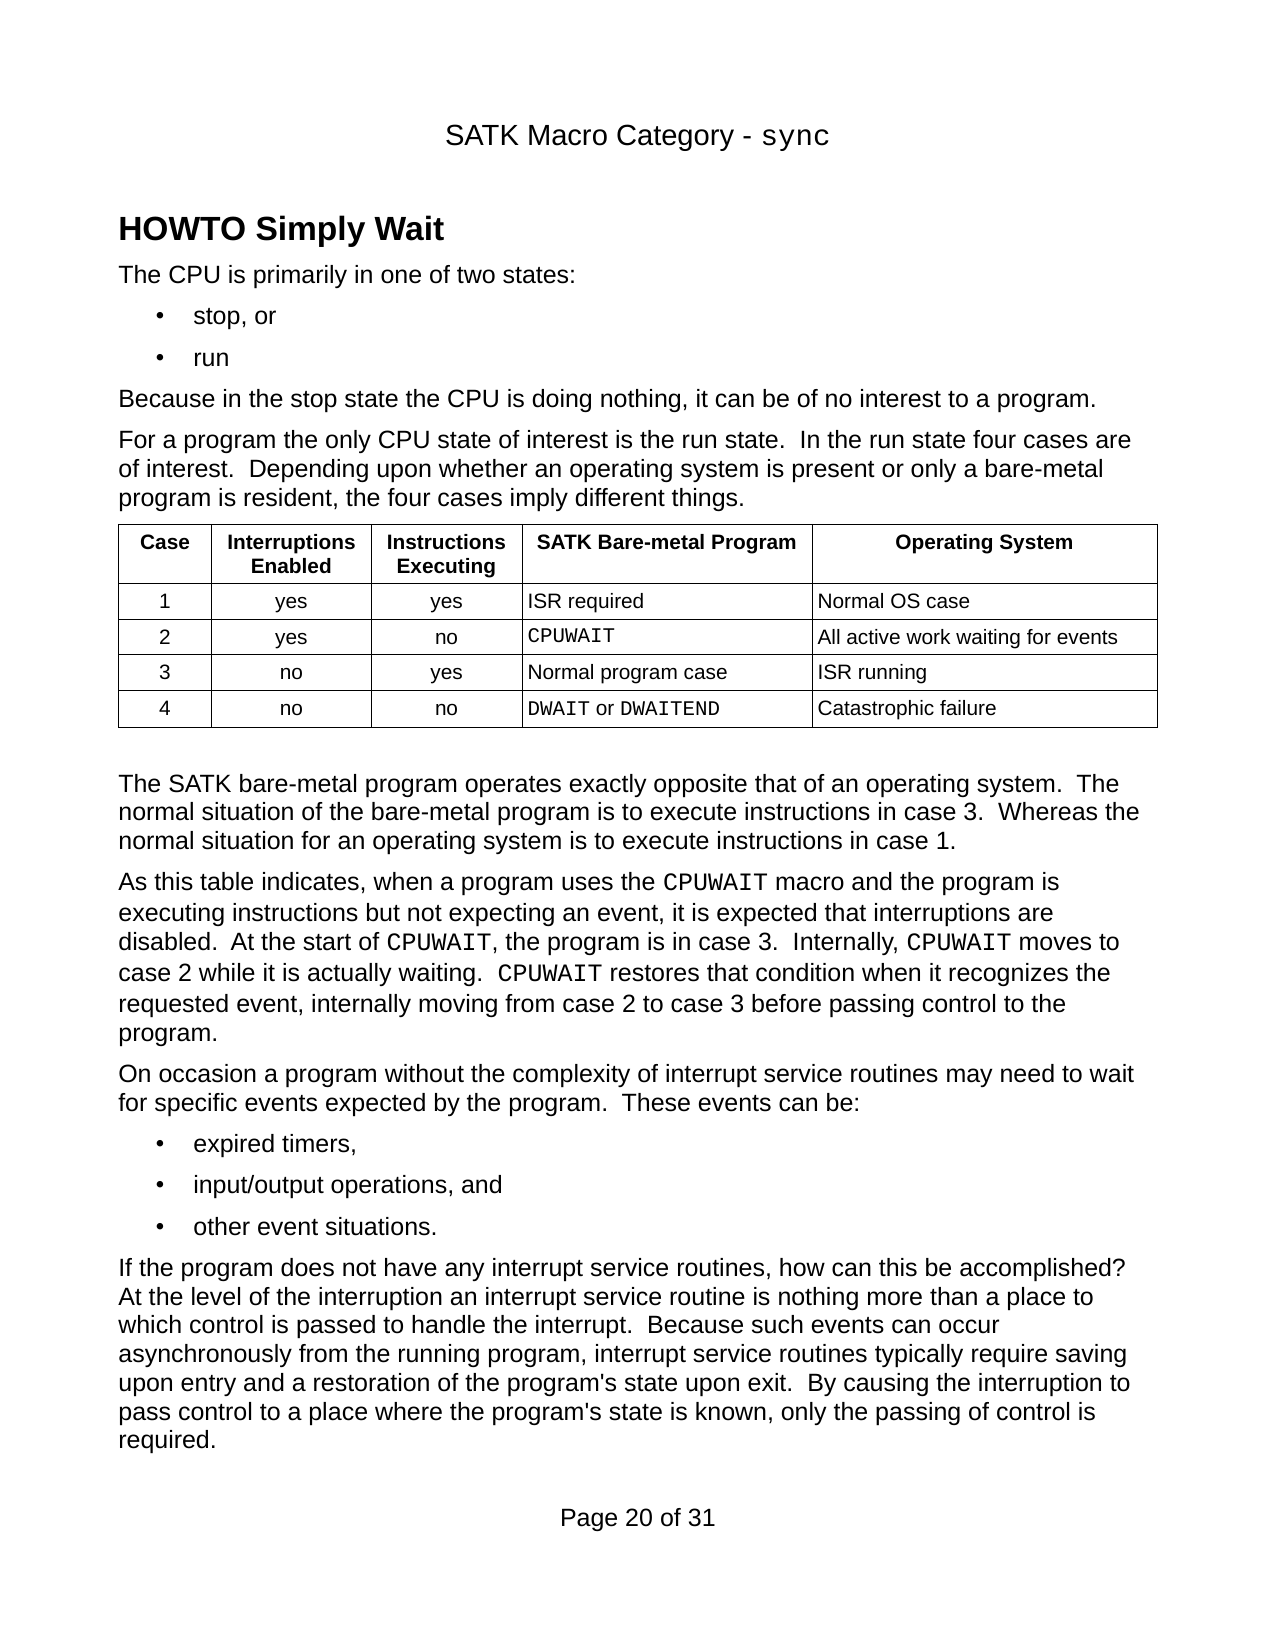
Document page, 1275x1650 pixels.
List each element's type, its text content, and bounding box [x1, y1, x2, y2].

table_header Interruptions Enabled [212, 525, 371, 583]
table_header Case [119, 525, 211, 583]
table_cell DWAIT or DWAITEND [523, 691, 812, 727]
list input/output operations, and [156, 1170, 1157, 1199]
table_cell ISR running [813, 655, 1157, 690]
table_cell 2 [119, 620, 211, 654]
table_cell ISR required [523, 584, 812, 619]
table_cell Catastrophic failure [813, 691, 1157, 727]
text On occasion a program without the complexity of interrupt service routines may need to wait for specific events expected by the program. These events can be: [118, 1059, 1157, 1116]
table_header Instructions Executing [372, 525, 522, 583]
table_header Operating System [813, 525, 1157, 583]
table_cell no [372, 691, 522, 727]
table_cell Normal program case [523, 655, 812, 690]
table_header SATK Bare-metal Program [523, 525, 812, 583]
list stop, or [156, 301, 1157, 330]
table_cell yes [372, 584, 522, 619]
table_cell All active work waiting for events [813, 620, 1157, 654]
table_cell yes [372, 655, 522, 690]
table_cell Normal OS case [813, 584, 1157, 619]
list other event situations. [156, 1212, 1157, 1241]
text The SATK bare-metal program operates exactly opposite that of an operating system. The normal situation of the bare-metal program is to execute instructions in case 3. Whereas the normal situation for an operating system is to execute instructions in case 1. [118, 769, 1157, 855]
table_cell no [212, 655, 371, 690]
text As this table indicates, when a program uses the CPUWAIT macro and the program is executing instructions but not expecting an event, it is expected that interruptions are disabled. At the start of CPUWAIT, the program is in case 3. Internally, CPUWAIT moves to case 2 while it is actually waiting. CPUWAIT restores that condition when it recognizes the requested event, internally moving from case 2 to case 3 before passing control to the program. [118, 867, 1157, 1046]
table_cell yes [212, 584, 371, 619]
table_cell no [372, 620, 522, 654]
table_cell yes [212, 620, 371, 654]
table_cell 3 [119, 655, 211, 690]
subtitle HOWTO Simply Wait [118, 209, 1157, 247]
text Because in the stop state the CPU is doing nothing, it can be of no interest to a program. [118, 384, 1157, 413]
list expired timers, [156, 1129, 1157, 1158]
table_cell CPUWAIT [523, 620, 812, 654]
list run [156, 342, 1157, 371]
table_cell no [212, 691, 371, 727]
text For a program the only CPU state of interest is the run state. In the run state four cases are of interest. Depending upon whether an operating system is present or only a bare-metal program is resident, the four cases imply different things. [118, 425, 1157, 511]
text If the program does not have any interrupt service routines, how can this be accomplished? At the level of the interruption an interrupt service routine is nothing more than a place to which control is passed to handle the interrupt. Because such events can occur asynchronously from the running program, interrupt service routines typically require saving upon entry and a restoration of the program's state upon exit. By causing the interruption to pass control to a place where the program's state is known, only the passing of control is required. [118, 1253, 1157, 1454]
table_cell 4 [119, 691, 211, 727]
table_cell 1 [119, 584, 211, 619]
text The CPU is primarily in one of two states: [118, 260, 1157, 289]
